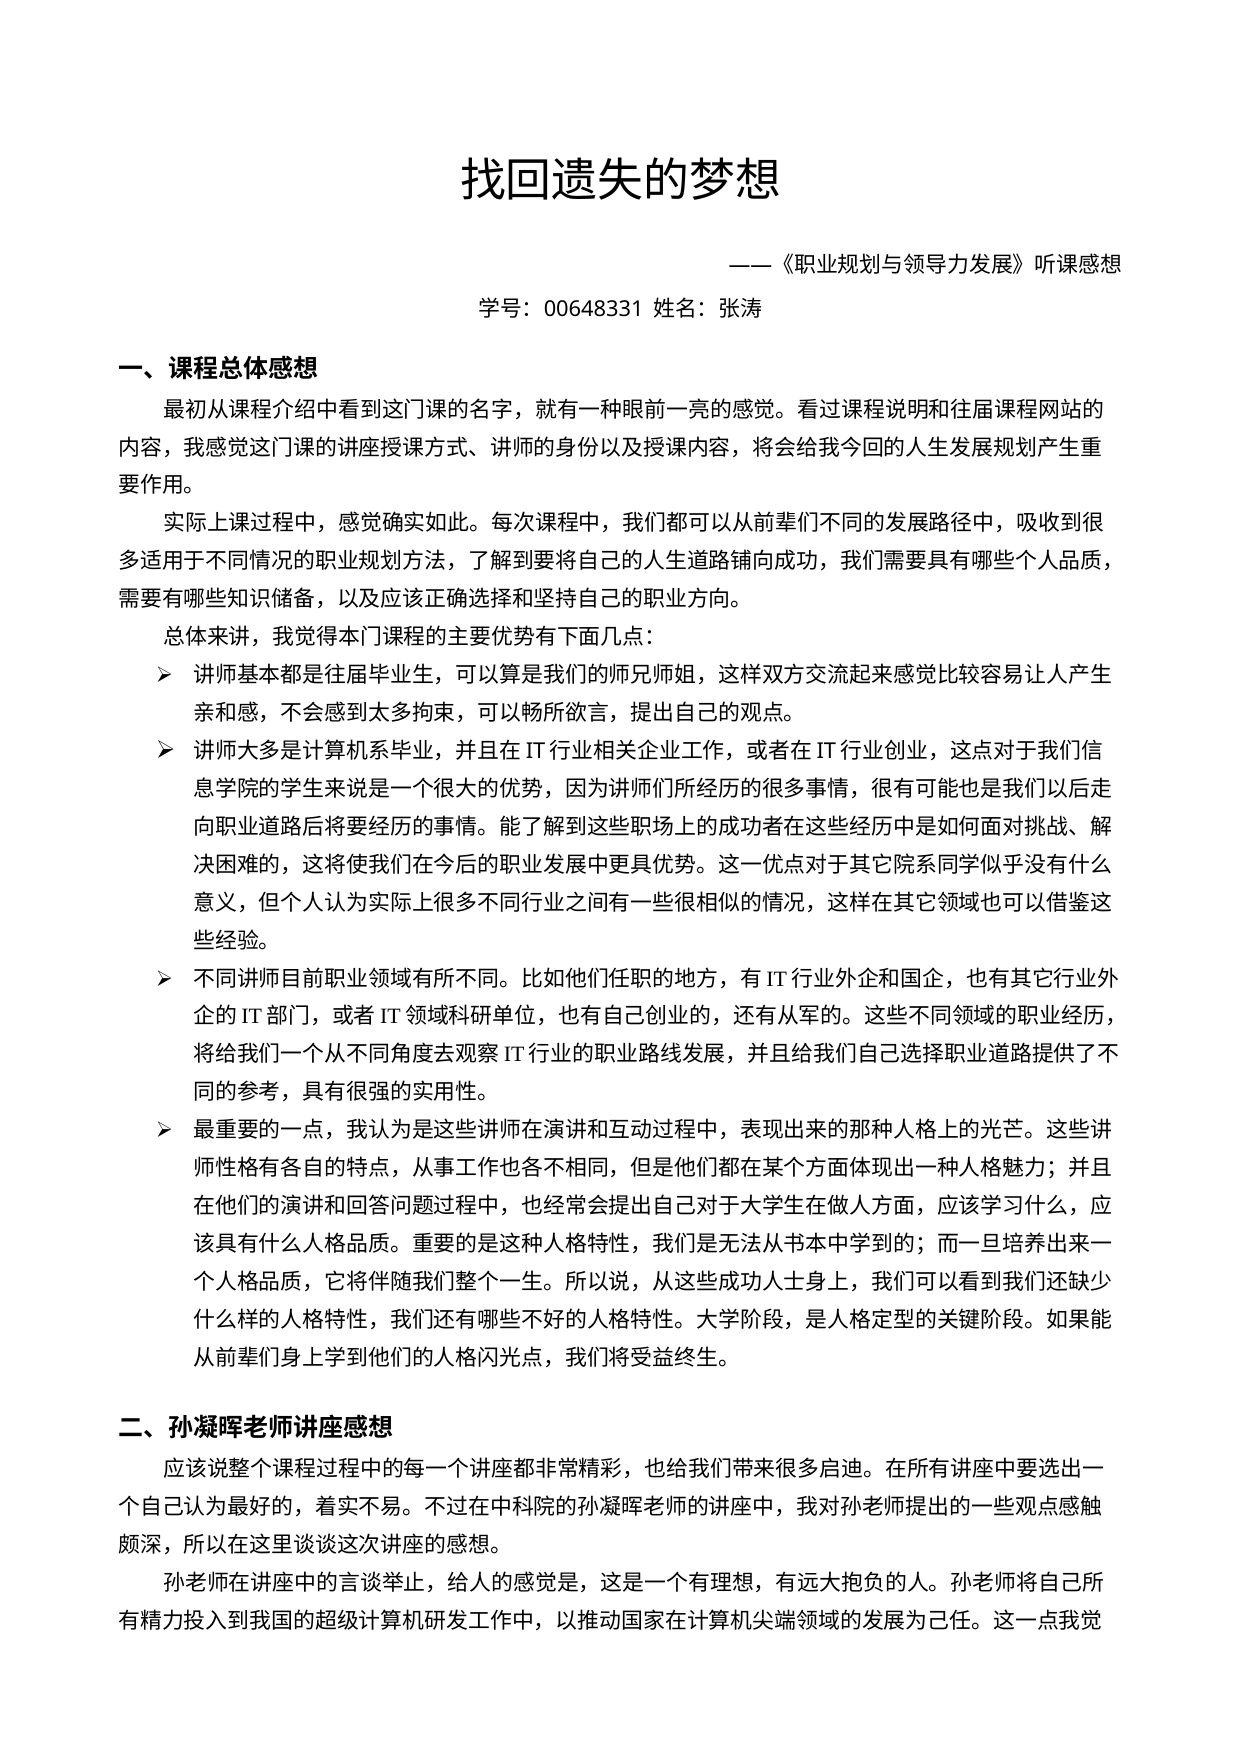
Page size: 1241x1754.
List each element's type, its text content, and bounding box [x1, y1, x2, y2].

text 二、孙凝晖老师讲座感想 [118, 1408, 1122, 1444]
text 学号：00648331 姓名：张涛 [118, 291, 1122, 323]
text 最初从课程介绍中看到这门课的名字，就有一种眼前一亮的感觉。看过课程说明和往届课程网站的内容，我感觉这门课的讲座授课方式、讲师的身份以及授课内容，将会给我今回的人生发展规划产生重要作用。 [118, 392, 1122, 499]
text 总体来讲，我觉得本门课程的主要优势有下面几点： [118, 619, 1122, 651]
text 孙老师在讲座中的言谈举止，给人的感觉是，这是一个有理想，有远大抱负的人。孙老师将自己所有精力投入到我国的超级计算机研发工作中，以推动国家在计算机尖端领域的发展为己任。这一点我觉 [118, 1565, 1122, 1634]
list 讲师大多是计算机系毕业，并且在IT行业相关企业工作，或者在IT行业创业，这点对于我们信息学院的学生来说是一个很大的优势，因为讲师们所经历的很多事情，很有可能也是我们以后走向职业道路后将要经历的事情。能了解到这些职场上的成功者在这些经历中是如何面对挑战、解决困难的，这将使我们在今后的职业发展中更具优势。这一优点对于其它院系同学似乎没有什么意义，但个人认为实际上很多不同行业之间有一些很相似的情况，这样在其它领域也可以借鉴这些经验。 [156, 733, 1122, 954]
text 应该说整个课程过程中的每一个讲座都非常精彩，也给我们带来很多启迪。在所有讲座中要选出一个自己认为最好的，着实不易。不过在中科院的孙凝晖老师的讲座中，我对孙老师提出的一些观点感触颇深，所以在这里谈谈这次讲座的感想。 [118, 1451, 1122, 1559]
text 实际上课过程中，感觉确实如此。每次课程中，我们都可以从前辈们不同的发展路径中，吸收到很多适用于不同情况的职业规划方法，了解到要将自己的人生道路铺向成功，我们需要具有哪些个人品质，需要有哪些知识储备，以及应该正确选择和坚持自己的职业方向。 [118, 505, 1122, 613]
list 不同讲师目前职业领域有所不同。比如他们任职的地方，有IT行业外企和国企，也有其它行业外企的IT部门，或者IT领域科研单位，也有自己创业的，还有从军的。这些不同领域的职业经历，将给我们一个从不同角度去观察IT行业的职业路线发展，并且给我们自己选择职业道路提供了不同的参考，具有很强的实用性。 [156, 961, 1122, 1106]
list 讲师基本都是往届毕业生，可以算是我们的师兄师姐，这样双方交流起来感觉比较容易让人产生亲和感，不会感到太多拘束，可以畅所欲言，提出自己的观点。 [156, 657, 1122, 727]
text 一、课程总体感想 [118, 348, 1122, 384]
list 最重要的一点，我认为是这些讲师在演讲和互动过程中，表现出来的那种人格上的光芒。这些讲师性格有各自的特点，从事工作也各不相同，但是他们都在某个方面体现出一种人格魅力；并且在他们的演讲和回答问题过程中，也经常会提出自己对于大学生在做人方面，应该学习什么，应该具有什么人格品质。重要的是这种人格特性，我们是无法从书本中学到的；而一旦培养出来一个人格品质，它将伴随我们整个一生。所以说，从这些成功人士身上，我们可以看到我们还缺少什么样的人格特性，我们还有哪些不好的人格特性。大学阶段，是人格定型的关键阶段。如果能从前辈们身上学到他们的人格闪光点，我们将受益终生。 [156, 1112, 1122, 1371]
subtitle ——《职业规划与领导力发展》听课感想 [118, 247, 1122, 279]
subtitle 找回遗失的梦想 [118, 143, 1122, 209]
